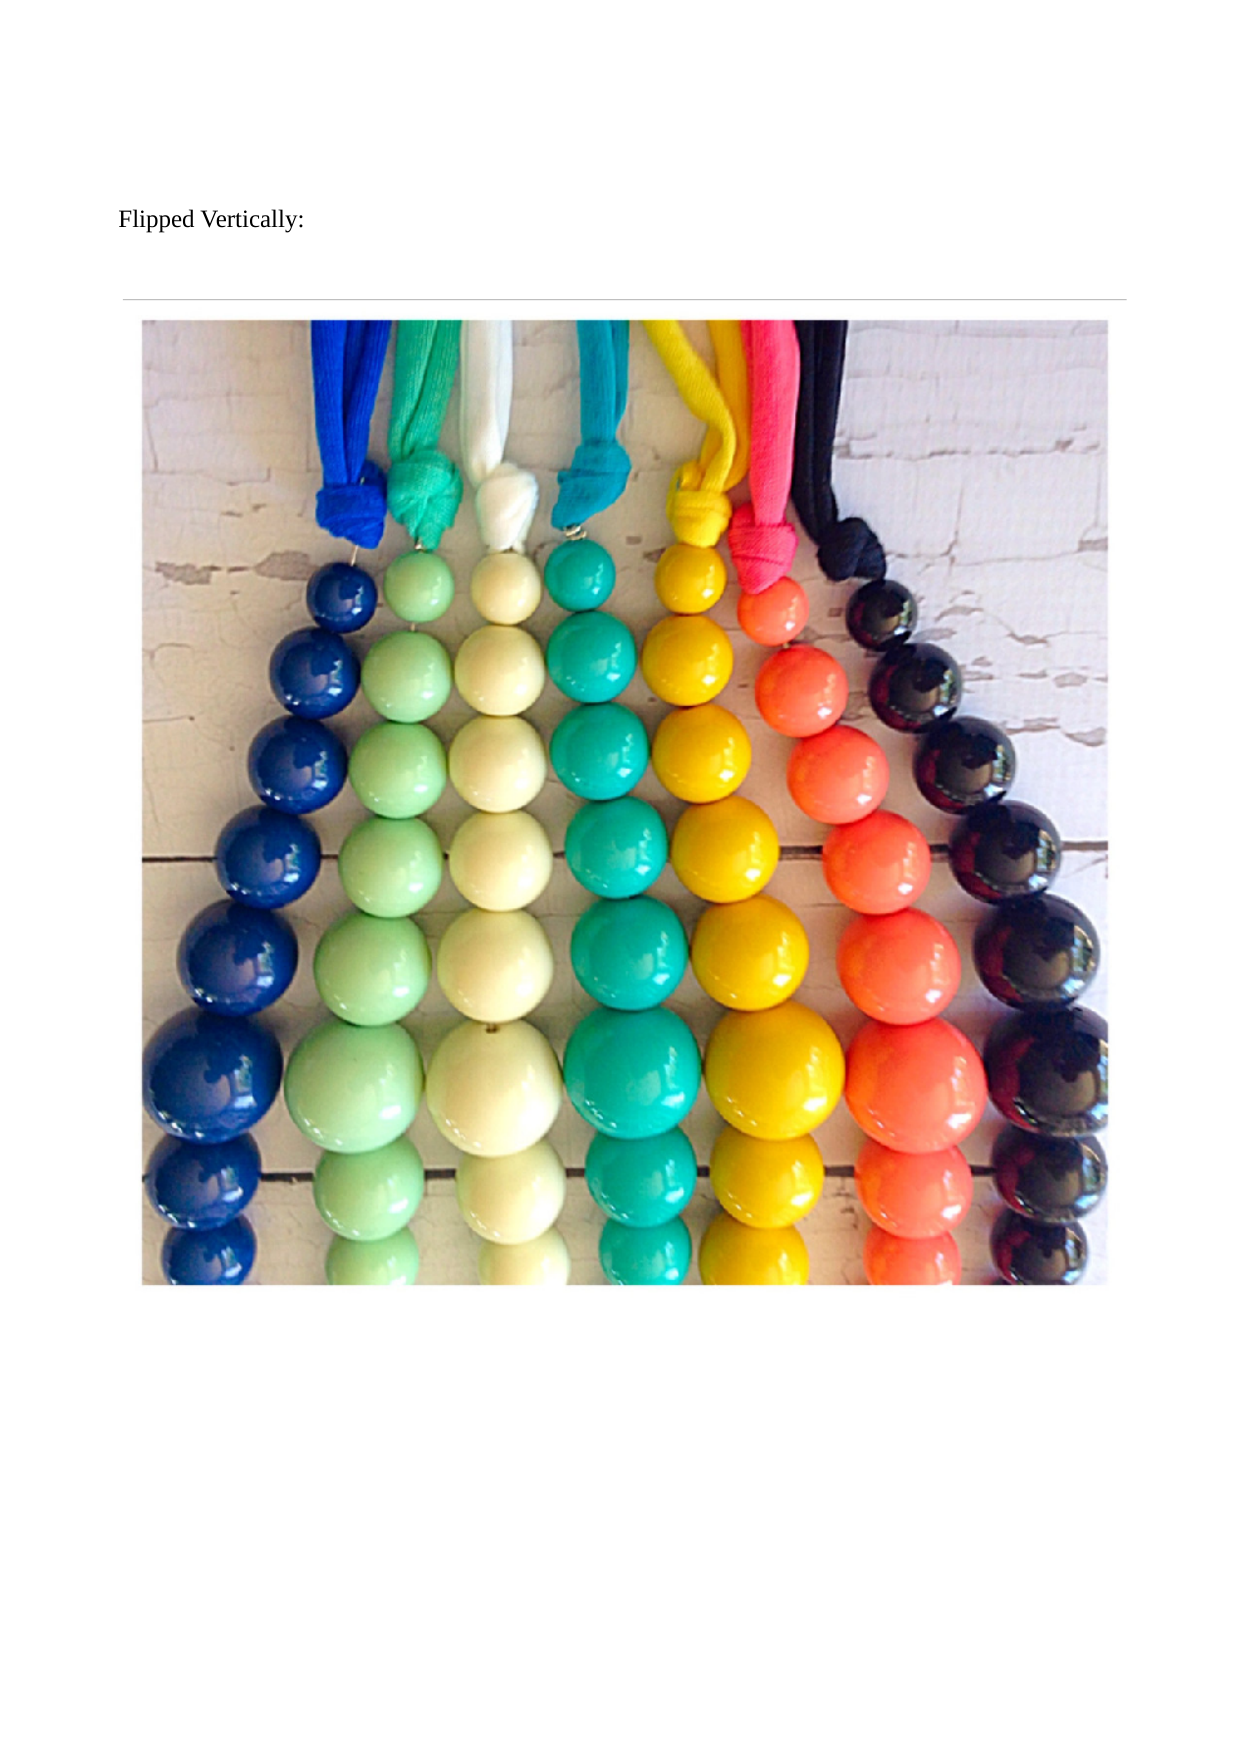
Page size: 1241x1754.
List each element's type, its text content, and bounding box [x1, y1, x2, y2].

picture [122, 299, 1127, 1304]
text Flipped Vertically: [118, 204, 1122, 233]
